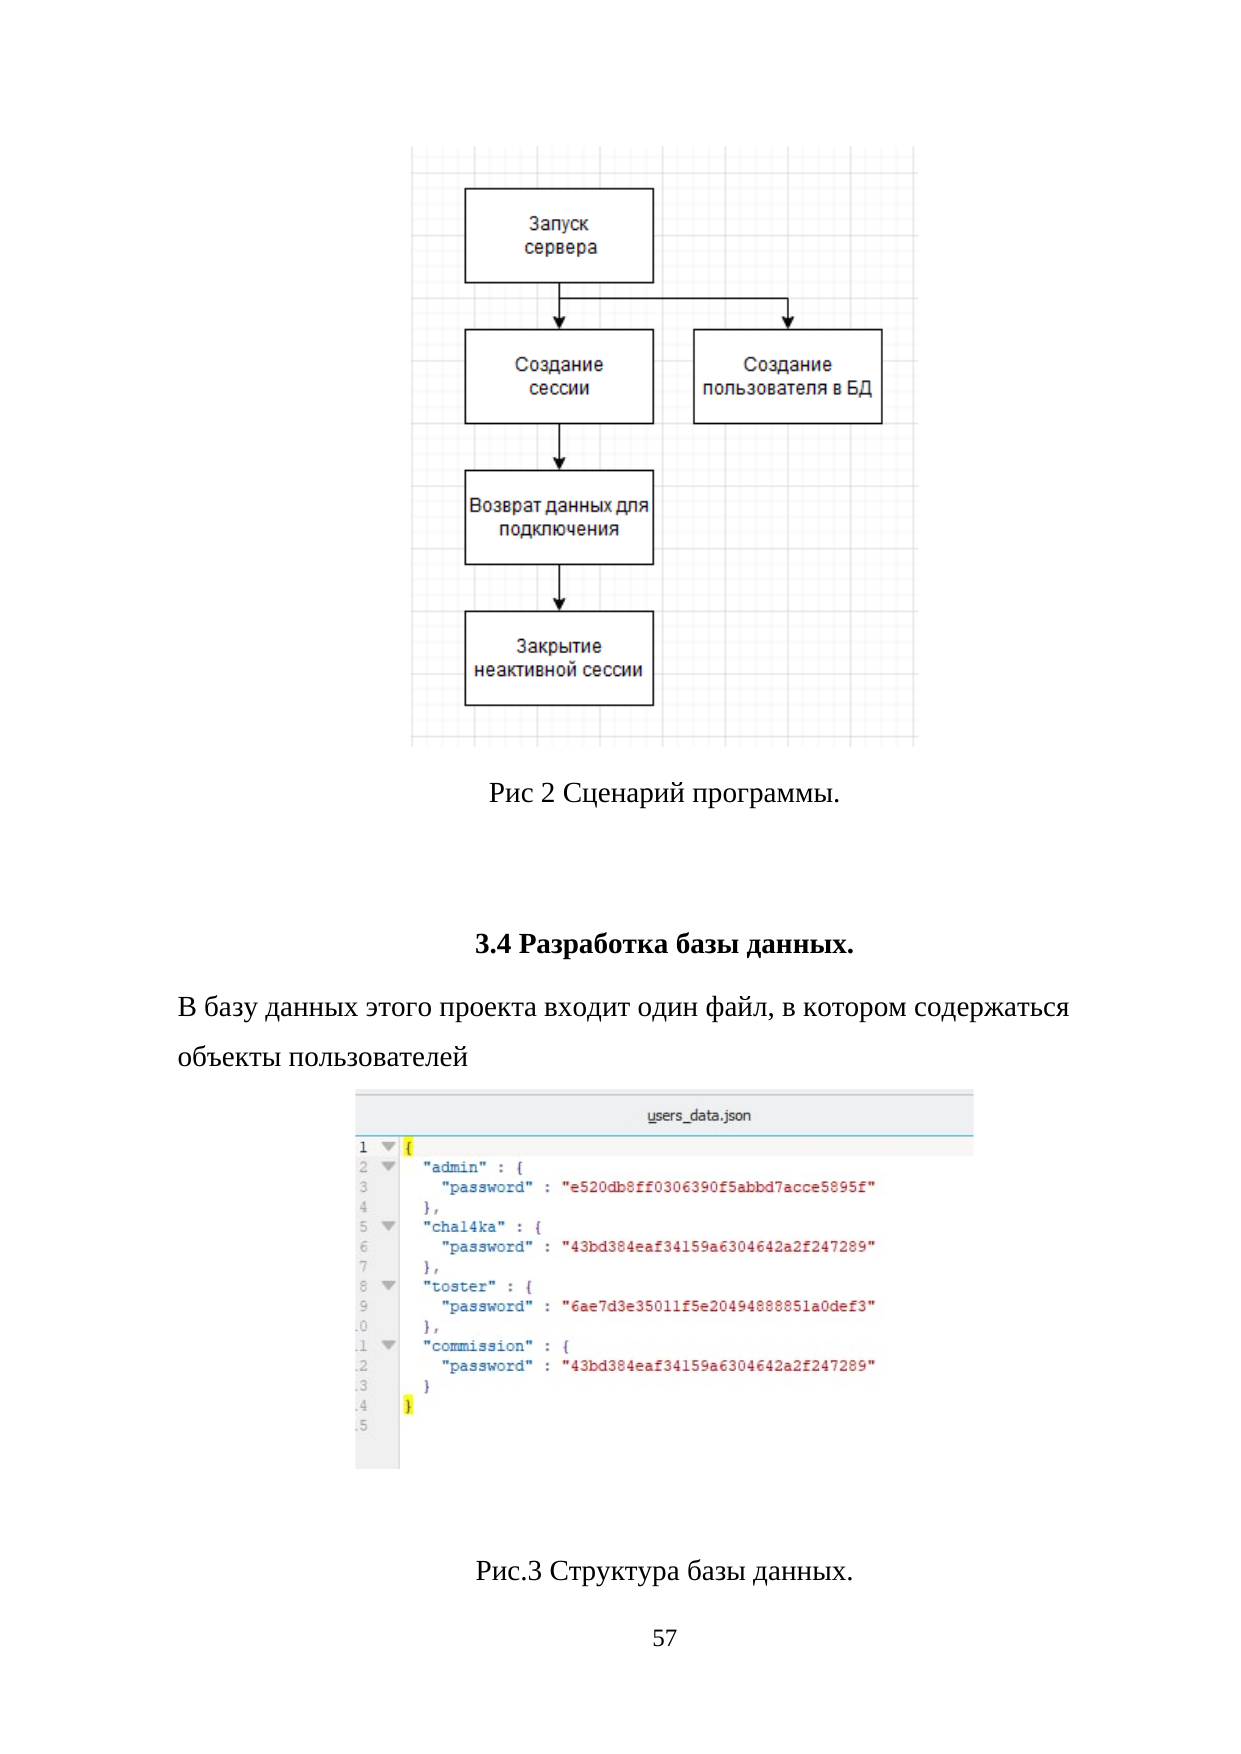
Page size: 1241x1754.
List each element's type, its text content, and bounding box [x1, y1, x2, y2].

picture [410, 146, 919, 747]
text В базу данных этого проекта входит один файл, в котором содержаться объекты пользователей [177, 989, 1152, 1073]
text Рис 2 Сценарий программы. [177, 776, 1152, 809]
text Рис.3 Структура базы данных. [177, 1553, 1152, 1586]
subtitle 3.4 Разработка базы данных. [177, 927, 1152, 960]
picture [355, 1089, 974, 1469]
